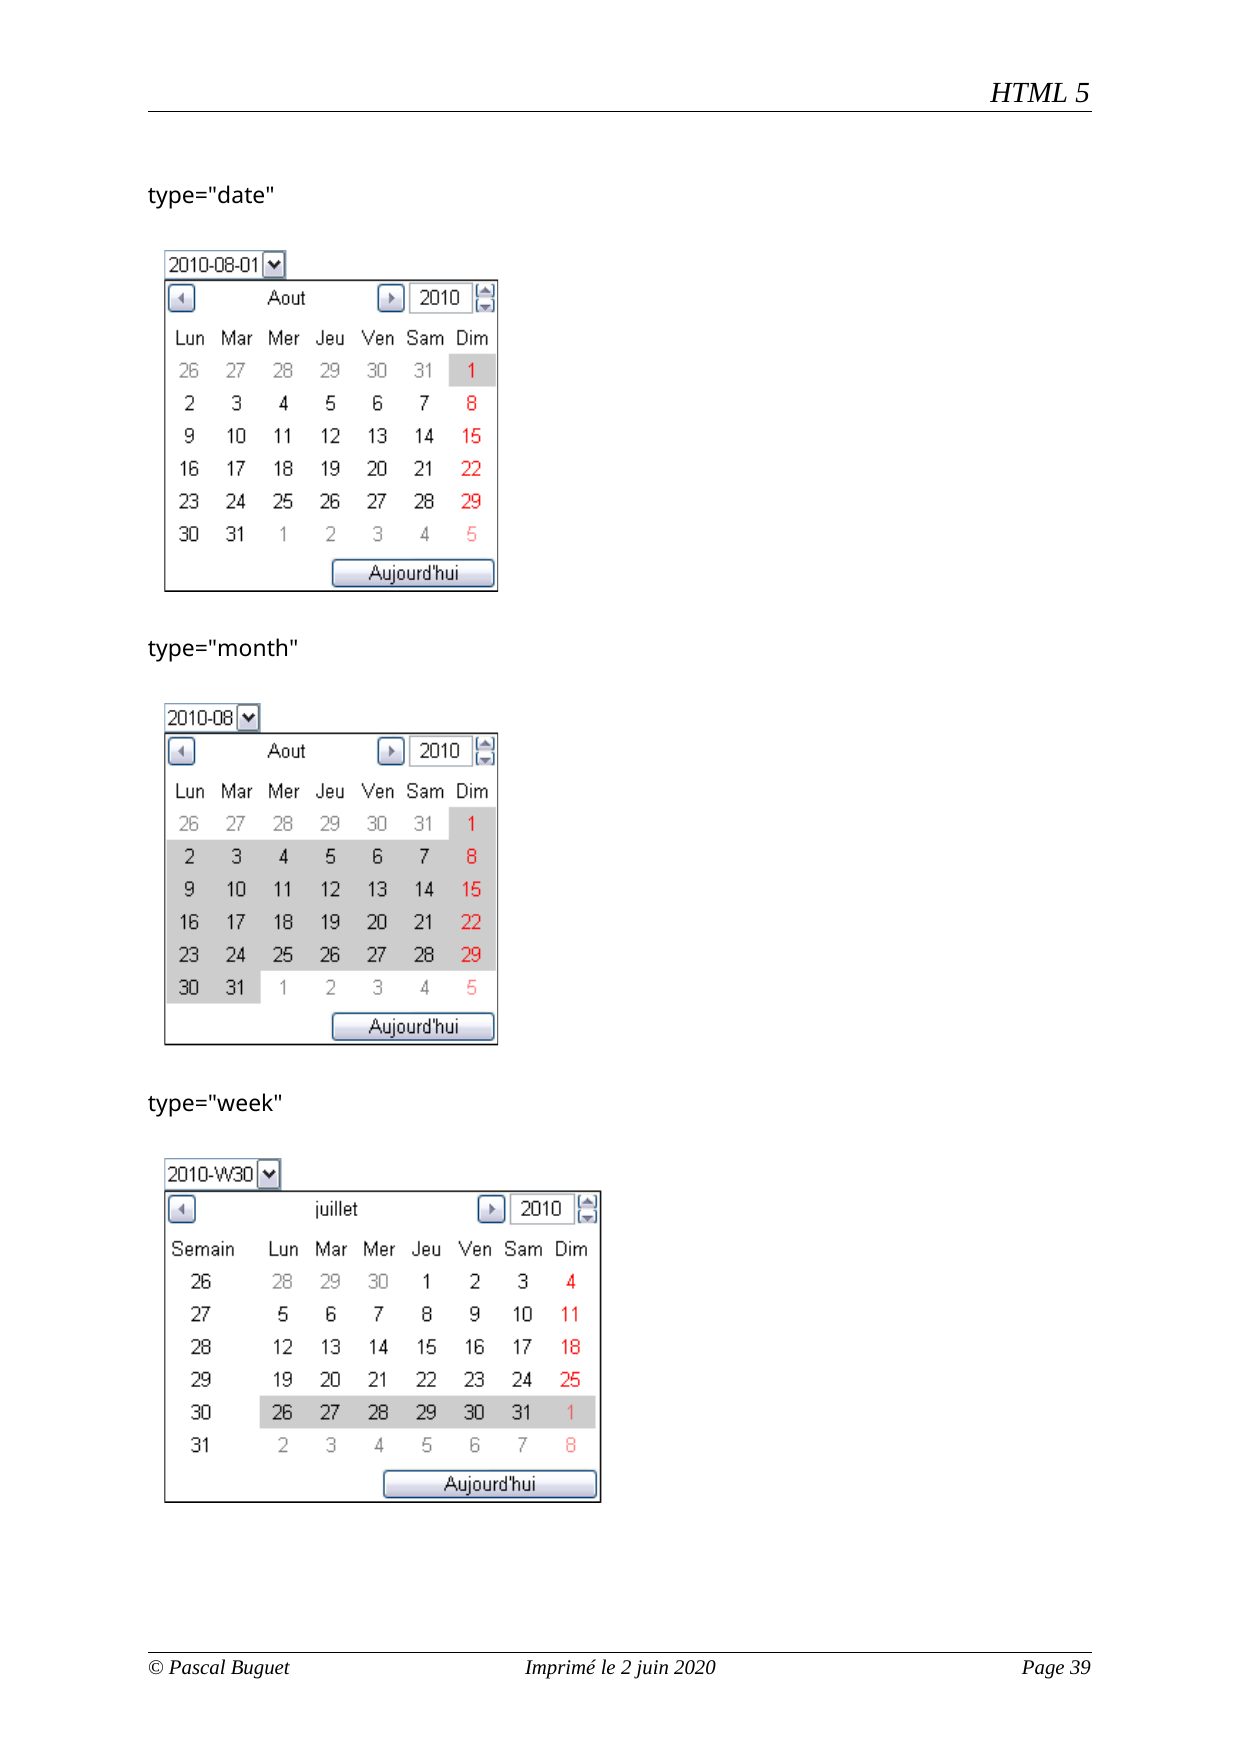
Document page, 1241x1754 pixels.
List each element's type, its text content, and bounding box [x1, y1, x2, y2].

text type="week" [148, 1087, 1092, 1118]
text type="month" [148, 632, 1092, 663]
text type="date" [148, 179, 1092, 210]
